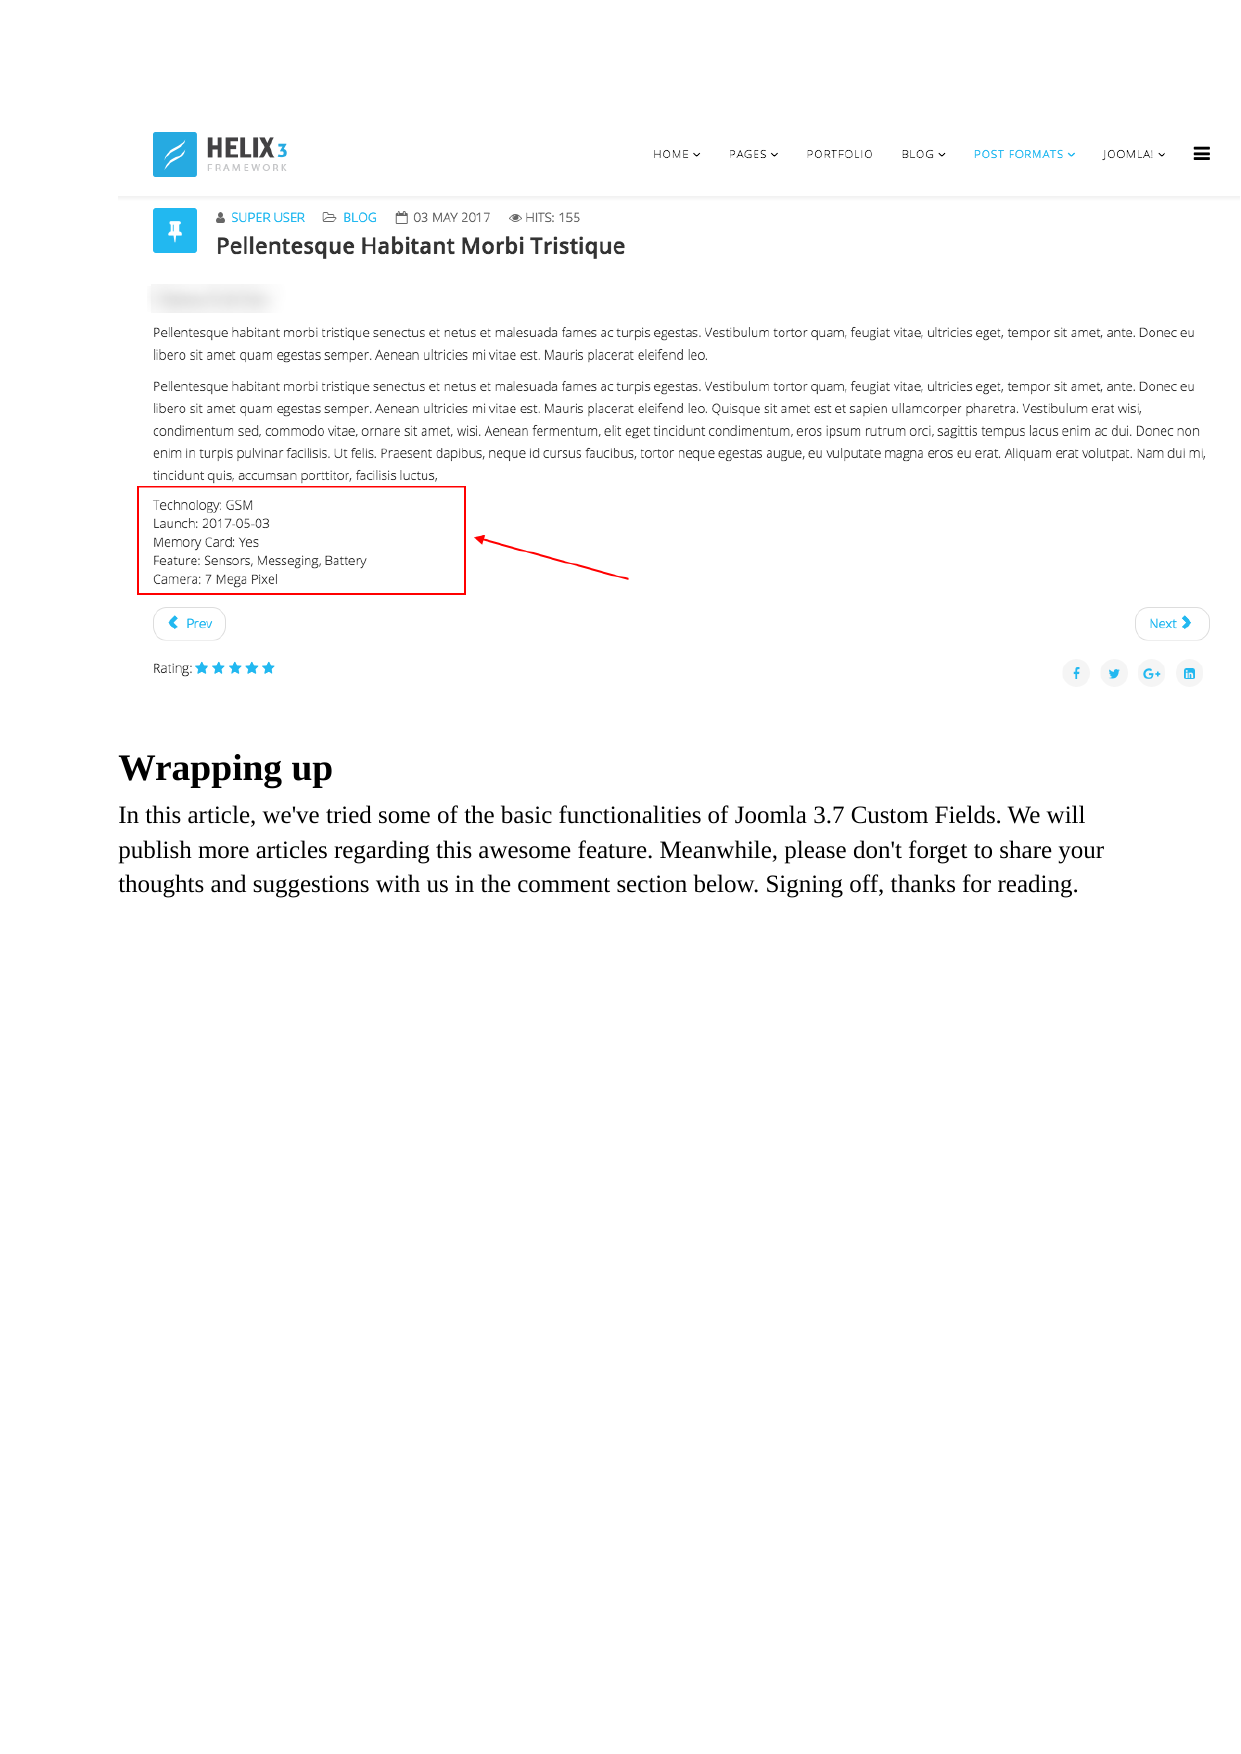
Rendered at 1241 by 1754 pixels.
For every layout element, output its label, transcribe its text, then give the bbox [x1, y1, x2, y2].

subtitle Wrapping up [118, 745, 1122, 788]
picture [118, 118, 1241, 704]
text In this article, we've tried some of the basic functionalities of Joomla 3.7 Custom Fields. We will publish more articles regarding this awesome feature. Meanwhile, please don't forget to share your thoughts and suggestions with us in the comment section below. Signing off, thanks for reading. [118, 801, 1122, 898]
